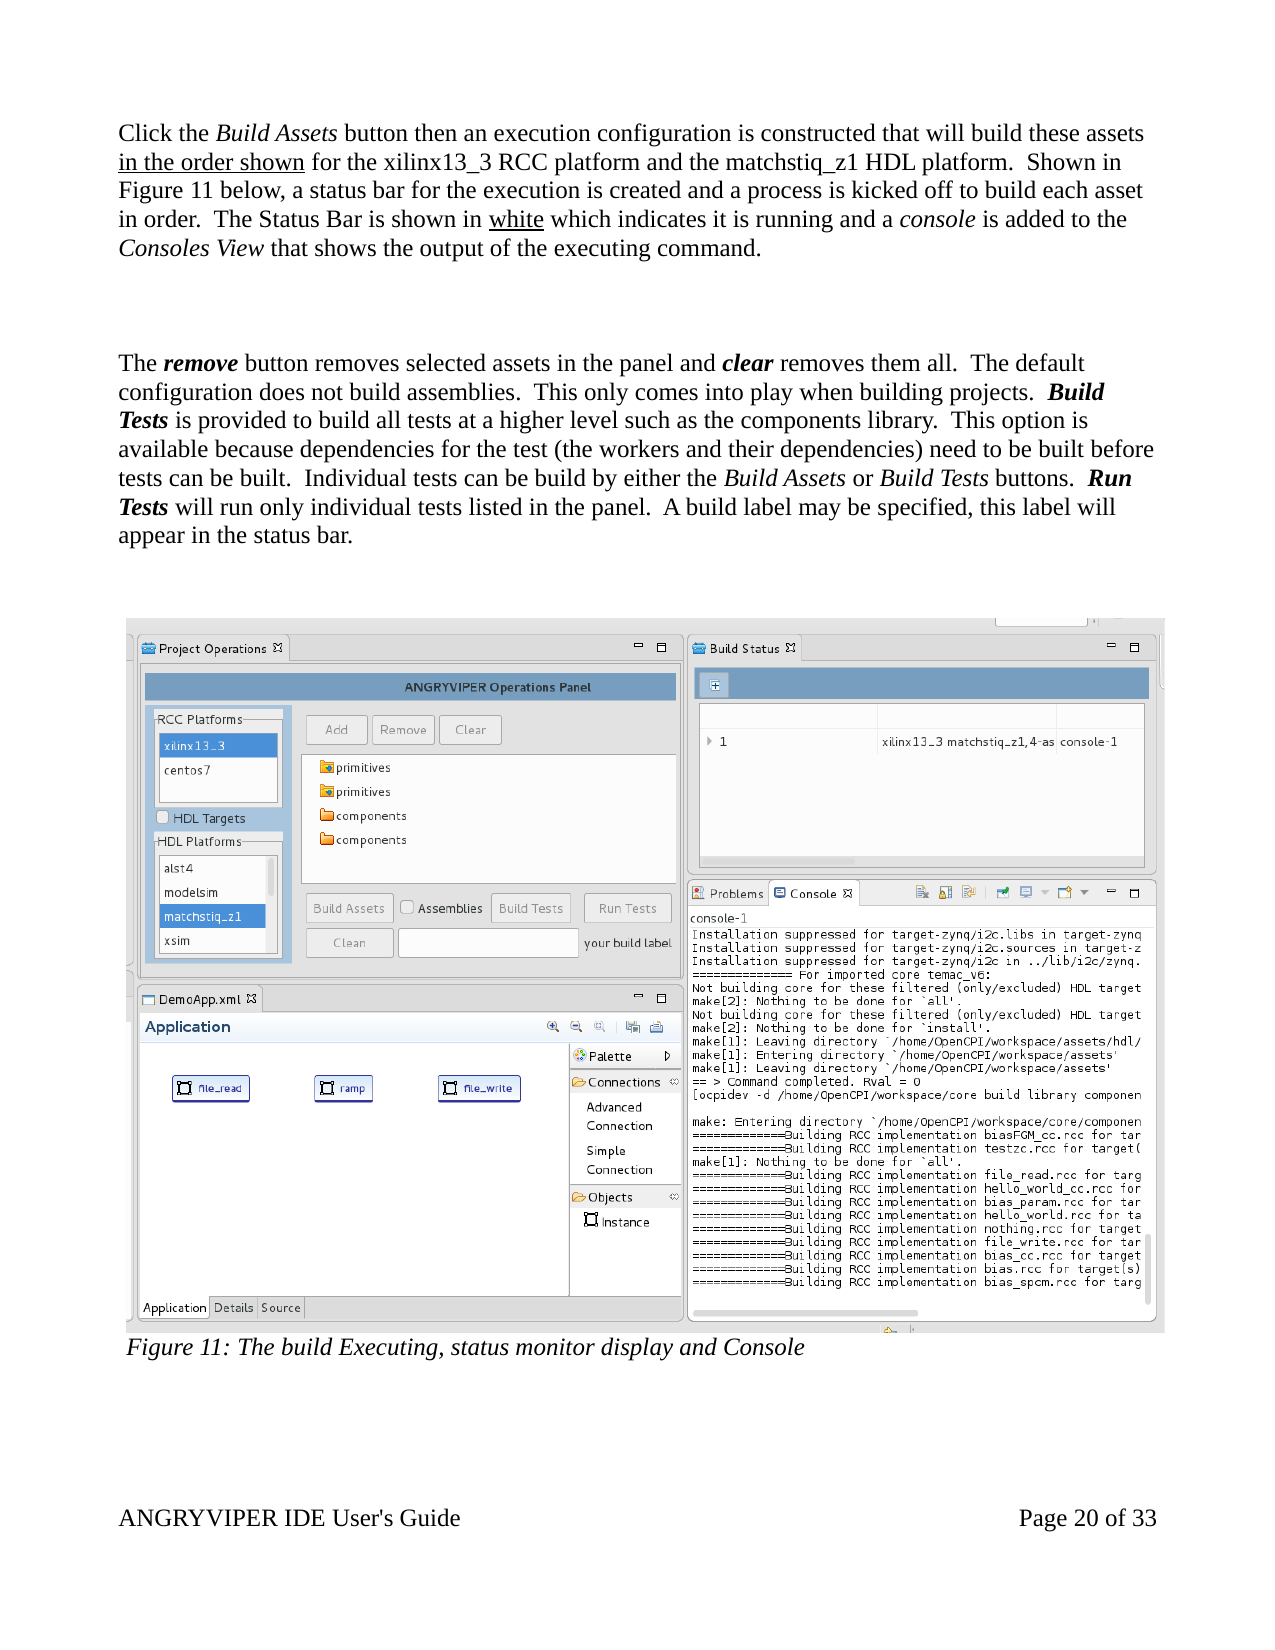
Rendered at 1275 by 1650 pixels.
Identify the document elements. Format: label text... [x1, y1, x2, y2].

text Figure 11: The build Executing, status monitor display and Console [126, 1333, 1165, 1361]
picture [126, 618, 1165, 1333]
text The remove button removes selected assets in the panel and clear removes them all. The default configuration does not build assemblies. This only comes into play when building projects. Build Tests is provided to build all tests at a higher level such as the components library. This option is available because dependencies for the test (the workers and their dependencies) need to be built before tests can be built. Individual tests can be build by either the Build Assets or Build Tests buttons. Run Tests will run only individual tests listed in the panel. A build label may be specified, this label will appear in the status bar. [118, 348, 1157, 549]
text Click the Build Assets button then an execution configuration is constructed that will build these assets in the order shown for the xilinx13_3 RCC platform and the matchstiq_z1 HDL platform. Shown in Figure 11 below, a status bar for the execution is created and a process is kicked off to build each asset in order. The Status Bar is shown in white which indicates it is running and a console is added to the Consoles View that shows the output of the executing command. [118, 118, 1157, 262]
